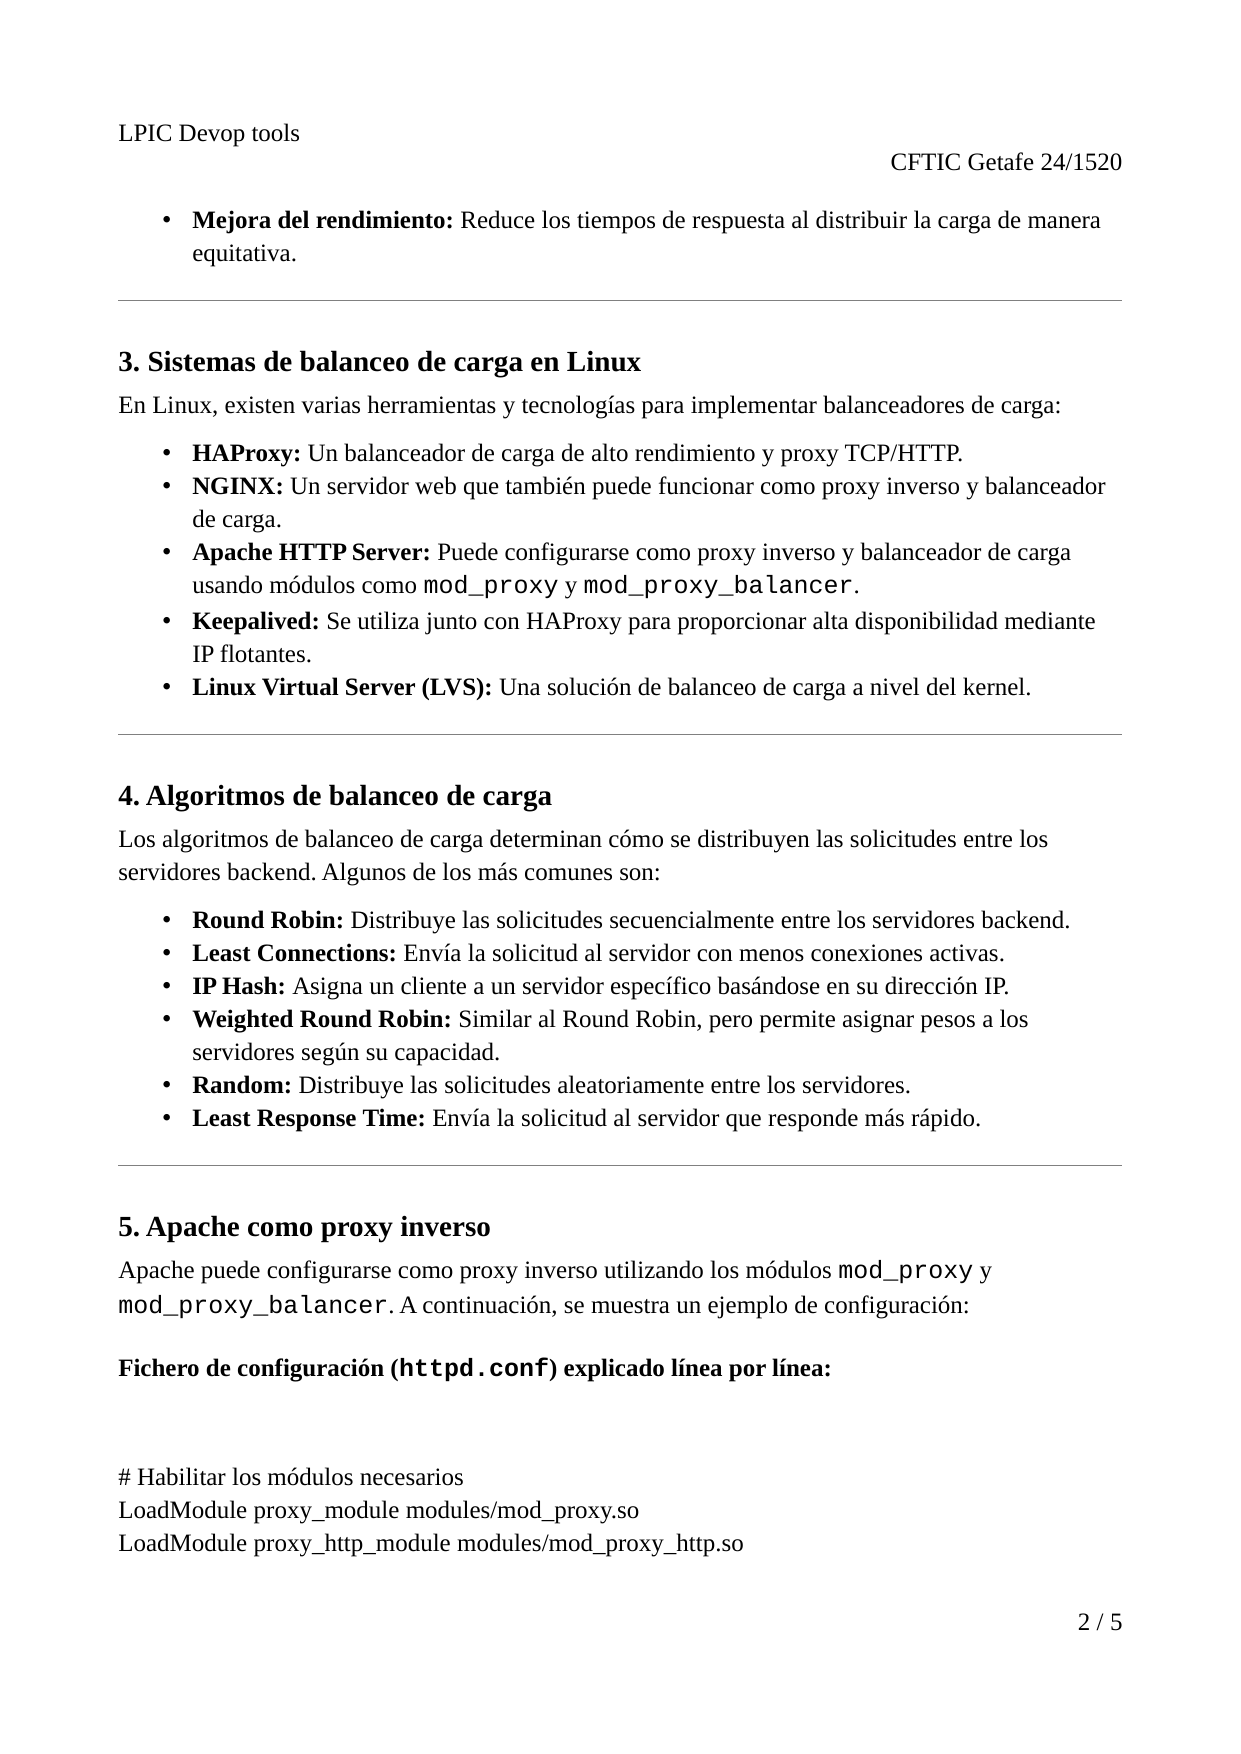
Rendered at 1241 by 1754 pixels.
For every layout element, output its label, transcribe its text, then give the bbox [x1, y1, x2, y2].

list Random: Distribuye las solicitudes aleatoriamente entre los servidores. [162, 1070, 1122, 1099]
list Linux Virtual Server (LVS): Una solución de balanceo de carga a nivel del kernel. [162, 672, 1122, 701]
subtitle 3. Sistemas de balanceo de carga en Linux [118, 344, 1122, 378]
list Round Robin: Distribuye las solicitudes secuencialmente entre los servidores backend. [162, 905, 1122, 934]
list Keepalived: Se utiliza junto con HAProxy para proporcionar alta disponibilidad mediante IP flotantes. [162, 606, 1122, 667]
list NGINX: Un servidor web que también puede funcionar como proxy inverso y balanceador de carga. [162, 471, 1122, 533]
list Least Response Time: Envía la solicitud al servidor que responde más rápido. [162, 1103, 1122, 1132]
text En Linux, existen varias herramientas y tecnologías para implementar balanceadores de carga: [118, 391, 1122, 419]
list Weighted Round Robin: Similar al Round Robin, pero permite asignar pesos a los servidores según su capacidad. [162, 1004, 1122, 1066]
text # Habilitar los módulos necesarios [118, 1462, 1122, 1491]
list Mejora del rendimiento: Reduce los tiempos de respuesta al distribuir la carga de manera equitativa. [162, 205, 1122, 267]
subtitle Fichero de configuración (httpd.conf) explicado línea por línea: [118, 1353, 1122, 1384]
list Least Connections: Envía la solicitud al servidor con menos conexiones activas. [162, 938, 1122, 967]
text LoadModule proxy_module modules/mod_proxy.so [118, 1496, 1122, 1524]
list IP Hash: Asigna un cliente a un servidor específico basándose en su dirección IP. [162, 971, 1122, 1000]
text Apache puede configurarse como proxy inverso utilizando los módulos mod_proxy y mod_proxy_balancer. A continuación, se muestra un ejemplo de configuración: [118, 1256, 1122, 1321]
list Apache HTTP Server: Puede configurarse como proxy inverso y balanceador de carga usando módulos como mod_proxy y mod_proxy_balancer. [162, 537, 1122, 601]
list HAProxy: Un balanceador de carga de alto rendimiento y proxy TCP/HTTP. [162, 438, 1122, 467]
text LoadModule proxy_http_module modules/mod_proxy_http.so [118, 1528, 1122, 1557]
subtitle 4. Algoritmos de balanceo de carga [118, 778, 1122, 812]
subtitle 5. Apache como proxy inverso [118, 1209, 1122, 1243]
text Los algoritmos de balanceo de carga determinan cómo se distribuyen las solicitudes entre los servidores backend. Algunos de los más comunes son: [118, 824, 1122, 886]
